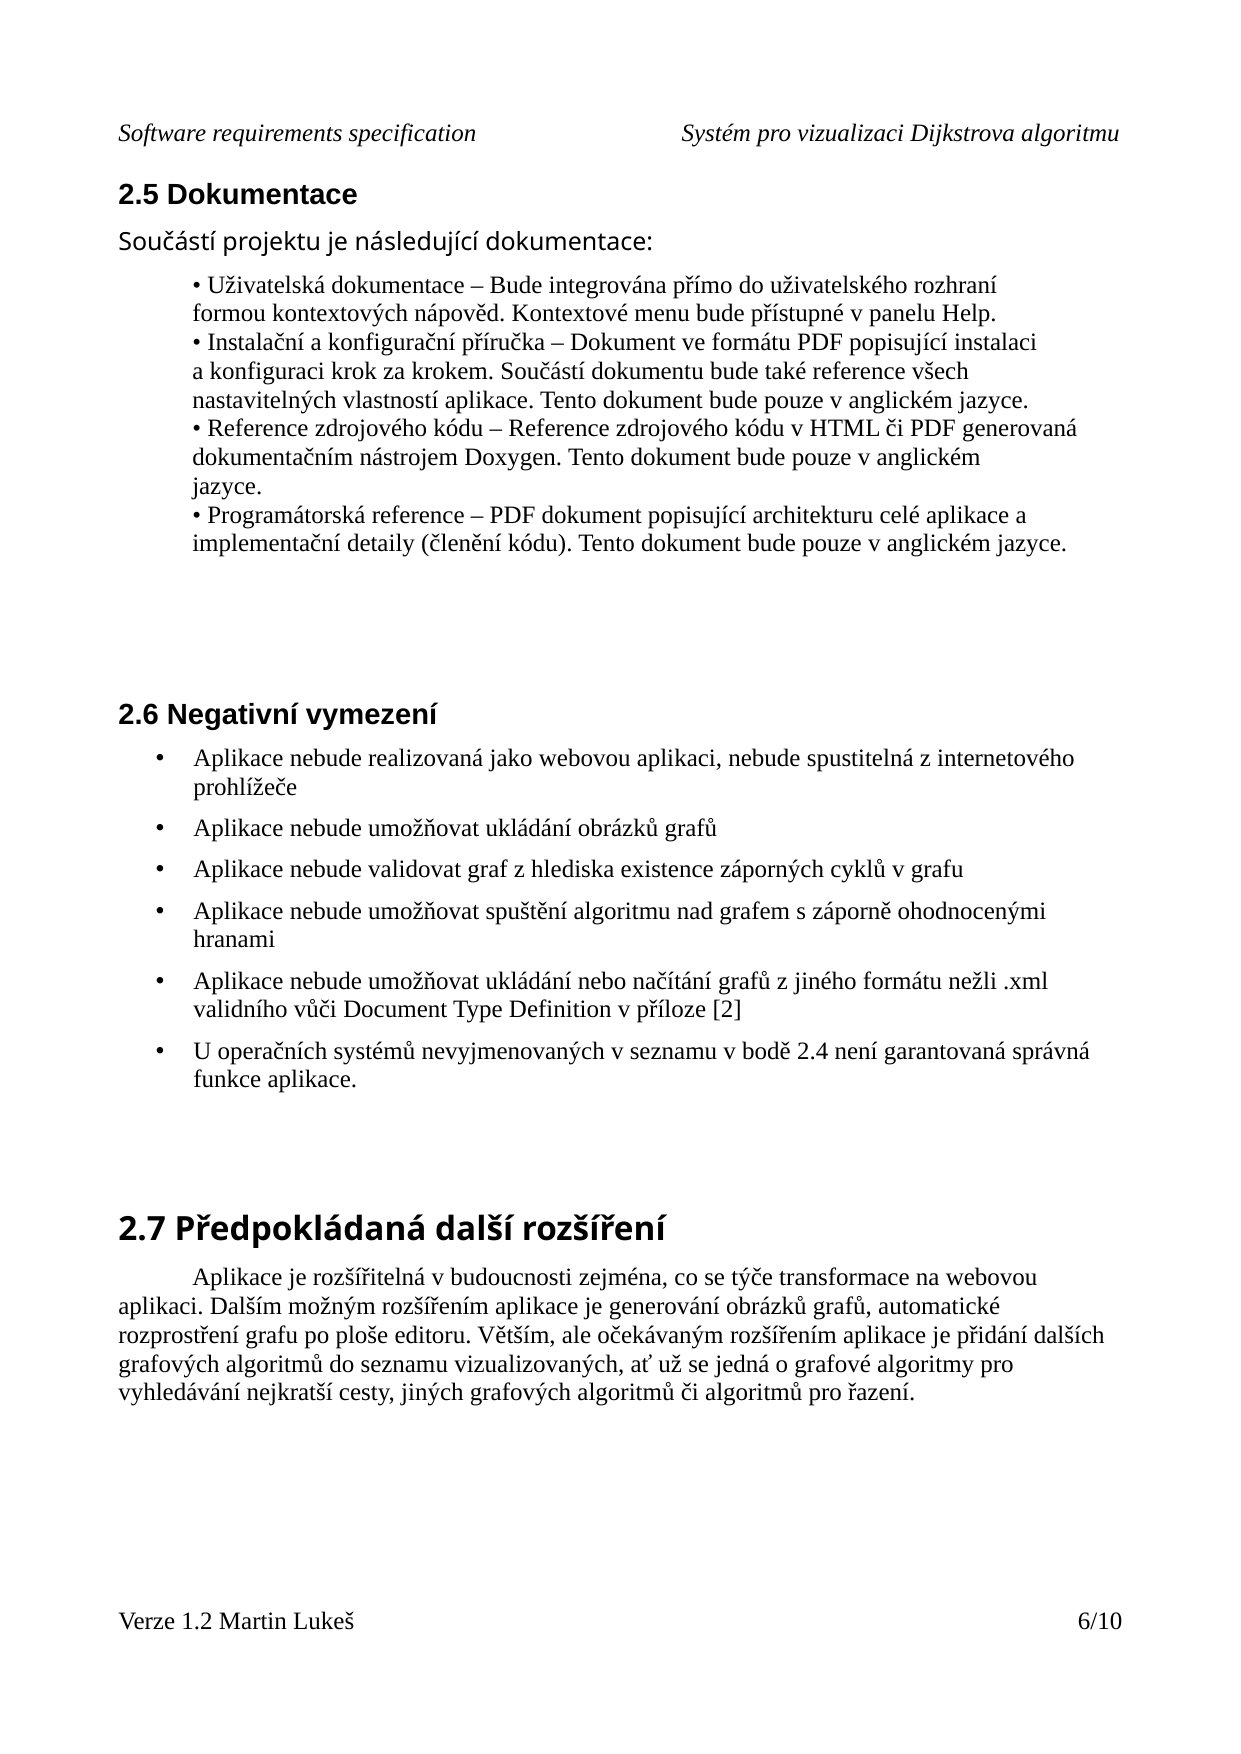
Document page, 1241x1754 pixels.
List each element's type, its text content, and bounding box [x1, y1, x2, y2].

text dokumentačním nástrojem Doxygen. Tento dokument bude pouze v anglickém [192, 442, 1122, 471]
text a konfiguraci krok za krokem. Součástí dokumentu bude také reference všech [192, 356, 1122, 385]
text • Reference zdrojového kódu – Reference zdrojového kódu v HTML či PDF generovaná [192, 413, 1122, 442]
text implementační detaily (členění kódu). Tento dokument bude pouze v anglickém jazyce. [192, 528, 1122, 557]
text 2.7 Předpokládaná další rozšíření [118, 1204, 1122, 1250]
text • Programátorská reference – PDF dokument popisující architekturu celé aplikace a [192, 500, 1122, 528]
list Aplikace nebude umožňovat ukládání nebo načítání grafů z jiného formátu nežli .xml validního vůči Document Type Definition v příloze [2] [156, 966, 1122, 1023]
text formou kontextových nápověd. Kontextové menu bude přístupné v panelu Help. [192, 298, 1122, 327]
text Aplikace je rozšířitelná v budoucnosti zejména, co se týče transformace na webovou aplikaci. Dalším možným rozšířením aplikace je generování obrázků grafů, automatické rozprostření grafu po ploše editoru. Větším, ale očekávaným rozšířením aplikace je přidání dalších grafových algoritmů do seznamu vizualizovaných, ať už se jedná o grafové algoritmy pro vyhledávání nejkratší cesty, jiných grafových algoritmů či algoritmů pro řazení. [118, 1262, 1122, 1406]
list Aplikace nebude umožňovat ukládání obrázků grafů [156, 813, 1122, 842]
text • Uživatelská dokumentace – Bude integrována přímo do uživatelského rozhraní [192, 270, 1122, 298]
text Součástí projektu je následující dokumentace: [118, 223, 1122, 257]
list U operačních systémů nevyjmenovaných v seznamu v bodě 2.4 není garantovaná správná funkce aplikace. [156, 1036, 1122, 1093]
subtitle 2.5 Dokumentace [118, 177, 1122, 211]
text nastavitelných vlastností aplikace. Tento dokument bude pouze v anglickém jazyce. [192, 385, 1122, 413]
list Aplikace nebude validovat graf z hlediska existence záporných cyklů v grafu [156, 854, 1122, 883]
list Aplikace nebude umožňovat spuštění algoritmu nad grafem s záporně ohodnocenými hranami [156, 896, 1122, 953]
list Aplikace nebude realizovaná jako webovou aplikaci, nebude spustitelná z internetového prohlížeče [156, 743, 1122, 801]
subtitle 2.6 Negativní vymezení [118, 697, 1122, 731]
text jazyce. [192, 471, 1122, 500]
text • Instalační a konfigurační příručka – Dokument ve formátu PDF popisující instalaci [192, 327, 1122, 356]
